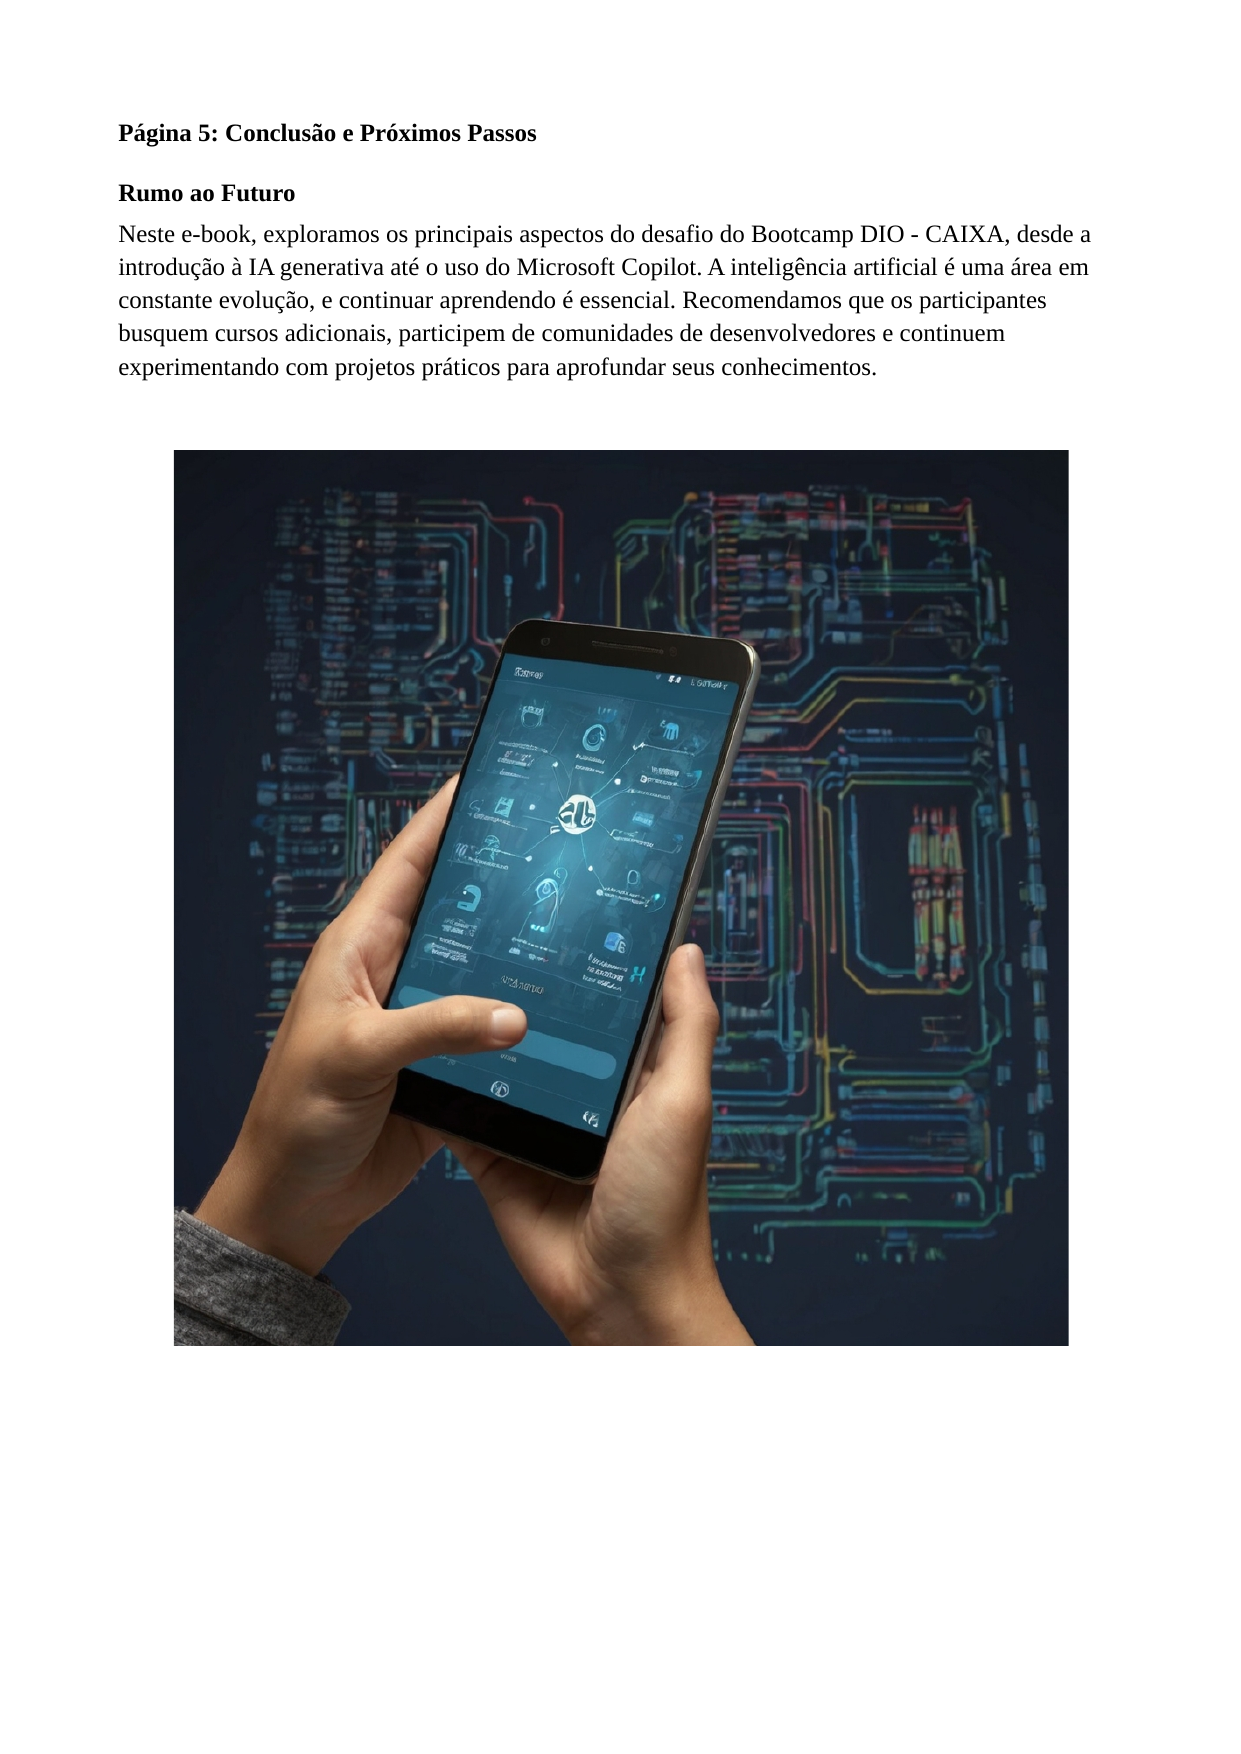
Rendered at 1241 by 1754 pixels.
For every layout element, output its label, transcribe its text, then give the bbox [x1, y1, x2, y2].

text Página 5: Conclusão e Próximos Passos [118, 118, 1122, 147]
picture [173, 450, 1069, 1346]
subtitle Rumo ao Futuro [118, 178, 1122, 207]
text Neste e-book, exploramos os principais aspectos do desafio do Bootcamp DIO - CAIXA, desde a introdução à IA generativa até o uso do Microsoft Copilot. A inteligência artificial é uma área em constante evolução, e continuar aprendendo é essencial. Recomendamos que os participantes busquem cursos adicionais, participem de comunidades de desenvolvedores e continuem experimentando com projetos práticos para aprofundar seus conhecimentos. [118, 219, 1122, 380]
